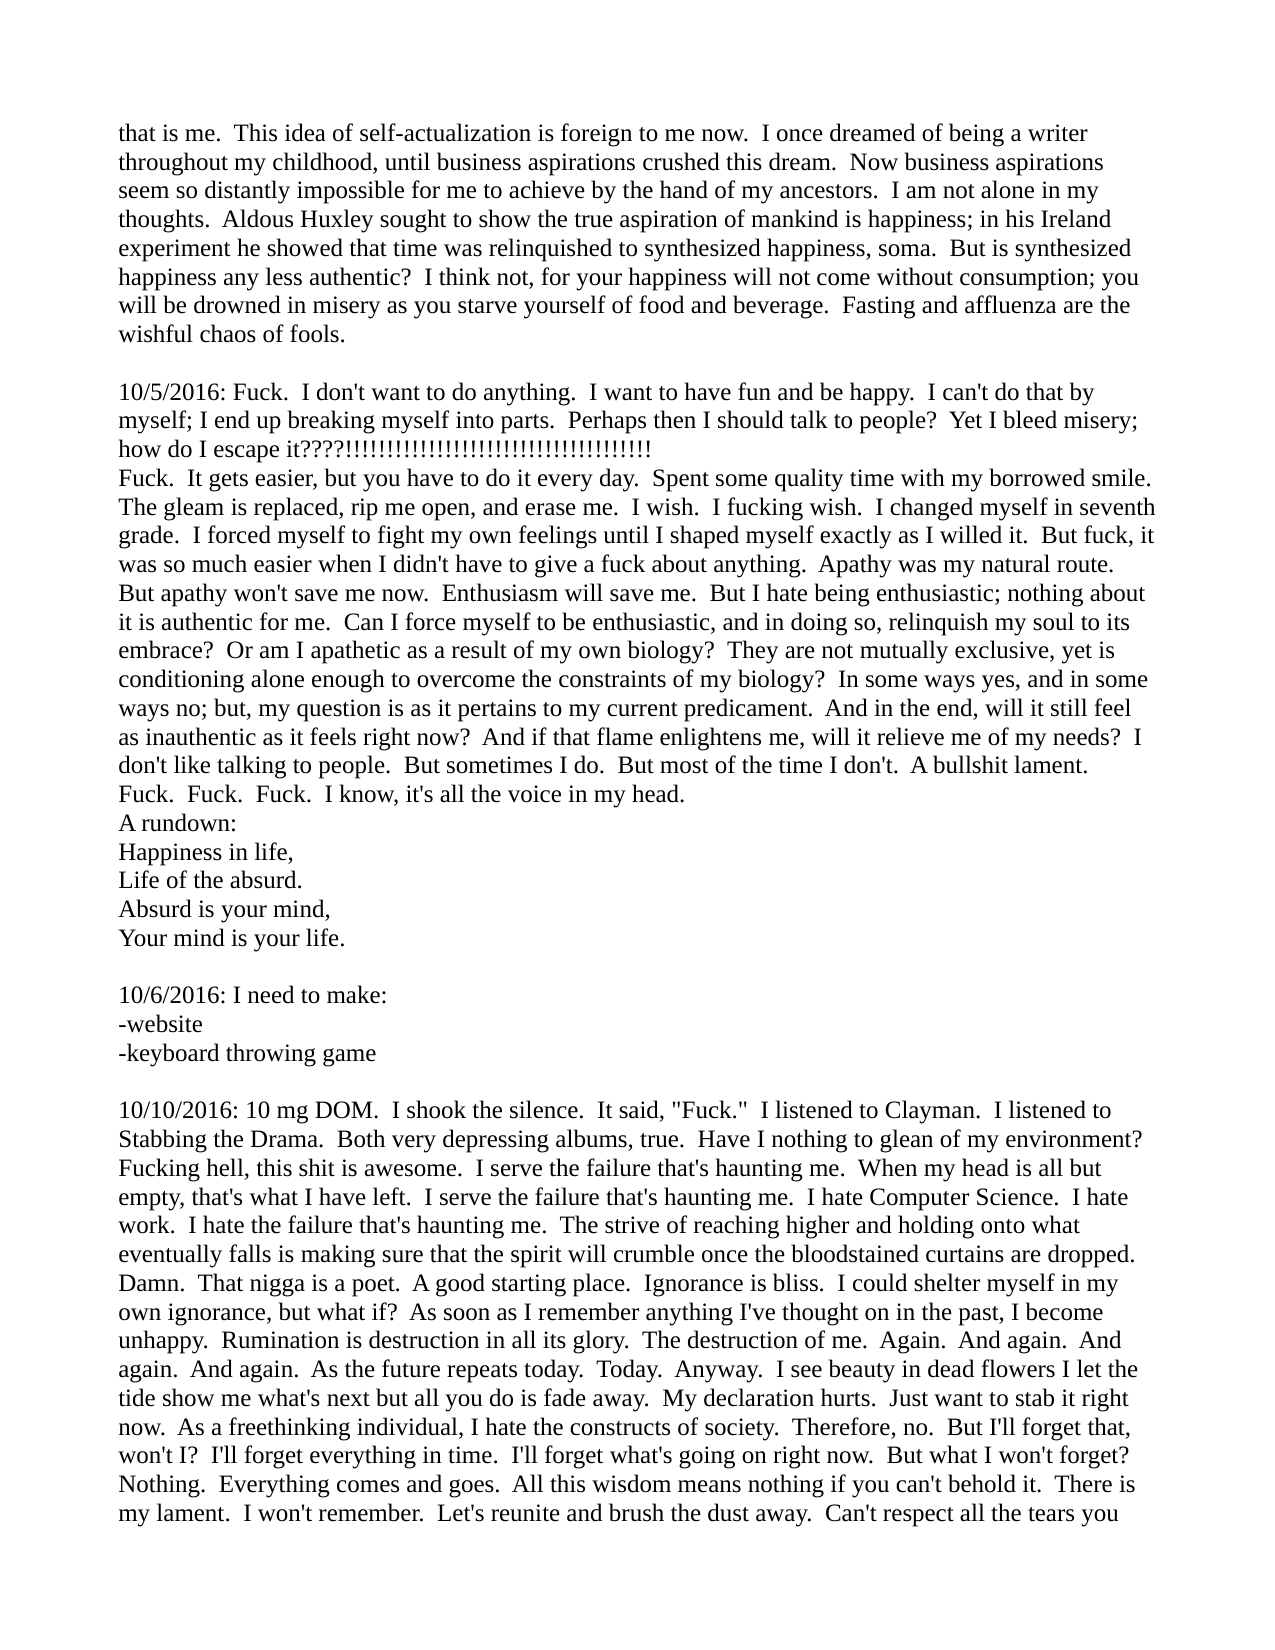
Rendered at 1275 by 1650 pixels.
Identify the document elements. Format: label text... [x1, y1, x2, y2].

text Happiness in life, [118, 837, 1157, 866]
text Life of the absurd. [118, 866, 1157, 894]
text 10/10/2016: 10 mg DOM. I shook the silence. It said, "Fuck." I listened to Clayman. I listened to Stabbing the Drama. Both very depressing albums, true. Have I nothing to glean of my environment? Fucking hell, this shit is awesome. I serve the failure that's haunting me. When my head is all but empty, that's what I have left. I serve the failure that's haunting me. I hate Computer Science. I hate work. I hate the failure that's haunting me. The strive of reaching higher and holding onto what eventually falls is making sure that the spirit will crumble once the bloodstained curtains are dropped. Damn. That nigga is a poet. A good starting place. Ignorance is bliss. I could shelter myself in my own ignorance, but what if? As soon as I remember anything I've thought on in the past, I become unhappy. Rumination is destruction in all its glory. The destruction of me. Again. And again. And again. And again. As the future repeats today. Today. Anyway. I see beauty in dead flowers I let the tide show me what's next but all you do is fade away. My declaration hurts. Just want to stab it right now. As a freethinking individual, I hate the constructs of society. Therefore, no. But I'll forget that, won't I? I'll forget everything in time. I'll forget what's going on right now. But what I won't forget? Nothing. Everything comes and goes. All this wisdom means nothing if you can't behold it. There is my lament. I won't remember. Let's reunite and brush the dust away. Can't respect all the tears you [118, 1096, 1157, 1527]
text -keyboard throwing game [118, 1038, 1157, 1067]
text Absurd is your mind, [118, 894, 1157, 923]
text Fuck. It gets easier, but you have to do it every day. Spent some quality time with my borrowed smile. The gleam is replaced, rip me open, and erase me. I wish. I fucking wish. I changed myself in seventh grade. I forced myself to fight my own feelings until I shaped myself exactly as I willed it. But fuck, it was so much easier when I didn't have to give a fuck about anything. Apathy was my natural route. But apathy won't save me now. Enthusiasm will save me. But I hate being enthusiastic; nothing about it is authentic for me. Can I force myself to be enthusiastic, and in doing so, relinquish my soul to its embrace? Or am I apathetic as a result of my own biology? They are not mutually exclusive, yet is conditioning alone enough to overcome the constraints of my biology? In some ways yes, and in some ways no; but, my question is as it pertains to my current predicament. And in the end, will it still feel as inauthentic as it feels right now? And if that flame enlightens me, will it relieve me of my needs? I don't like talking to people. But sometimes I do. But most of the time I don't. A bullshit lament. Fuck. Fuck. Fuck. I know, it's all the voice in my head. [118, 463, 1157, 808]
text -website [118, 1009, 1157, 1038]
text Your mind is your life. [118, 923, 1157, 952]
text that is me. This idea of self-actualization is foreign to me now. I once dreamed of being a writer throughout my childhood, until business aspirations crushed this dream. Now business aspirations seem so distantly impossible for me to achieve by the hand of my ancestors. I am not alone in my thoughts. Aldous Huxley sought to show the true aspiration of mankind is happiness; in his Ireland experiment he showed that time was relinquished to synthesized happiness, soma. But is synthesized happiness any less authentic? I think not, for your happiness will not come without consumption; you will be drowned in misery as you starve yourself of food and beverage. Fasting and affluenza are the wishful chaos of fools. [118, 118, 1157, 348]
text 10/5/2016: Fuck. I don't want to do anything. I want to have fun and be happy. I can't do that by myself; I end up breaking myself into parts. Perhaps then I should talk to people? Yet I bleed misery; how do I escape it????!!!!!!!!!!!!!!!!!!!!!!!!!!!!!!!!!!!!! [118, 377, 1157, 463]
text A rundown: [118, 808, 1157, 837]
text 10/6/2016: I need to make: [118, 981, 1157, 1009]
